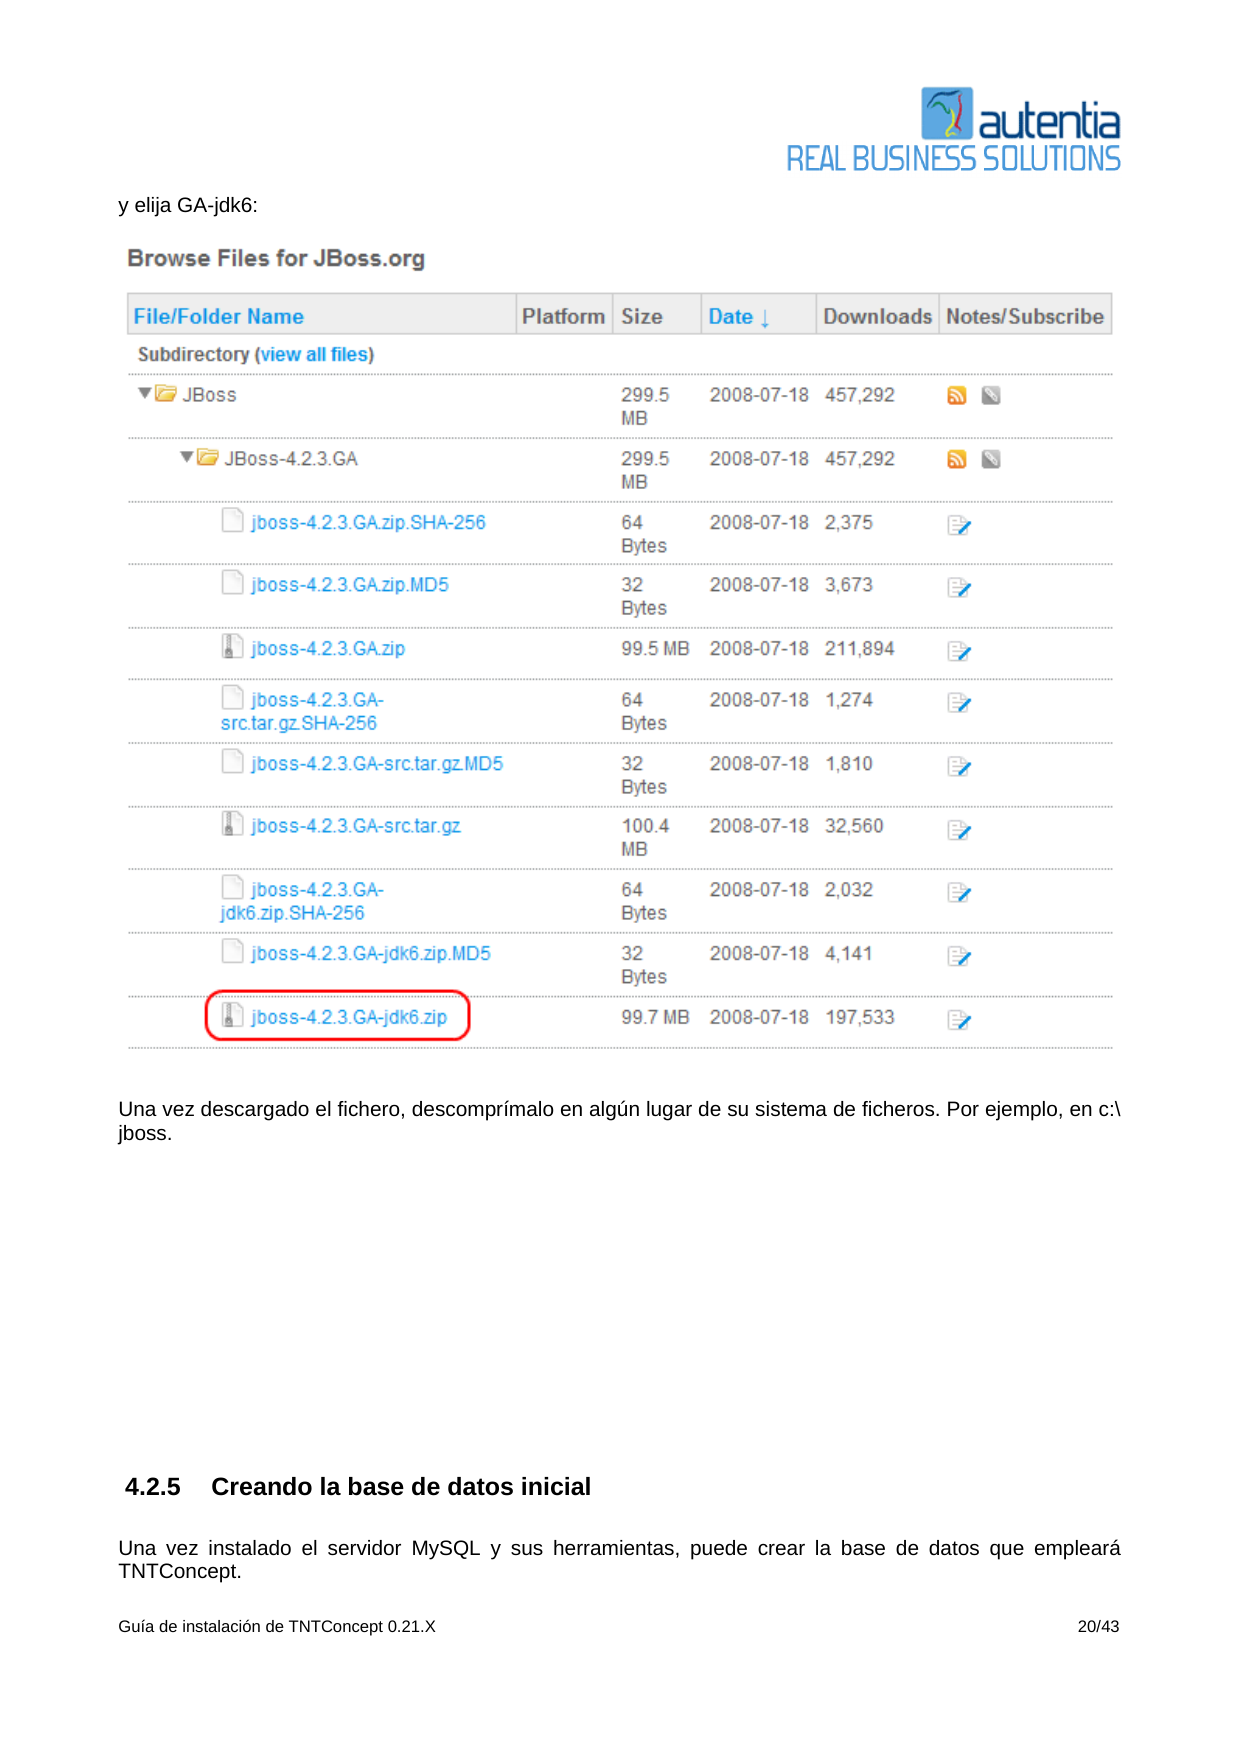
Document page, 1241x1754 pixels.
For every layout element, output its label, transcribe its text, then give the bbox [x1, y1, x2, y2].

text Una vez instalado el servidor MySQL y sus herramientas, puede crear la base de datos que empleará TNTConcept. [118, 1537, 1122, 1583]
text Una vez descargado el fichero, descomprímalo en algún lugar de su sistema de ficheros. Por ejemplo, en c:\jboss. [118, 1098, 1122, 1144]
picture [782, 85, 1123, 178]
text y elija GA-jdk6: [118, 194, 1122, 217]
picture [118, 241, 1122, 1063]
subtitle Creando la base de datos inicial [118, 1473, 1122, 1501]
